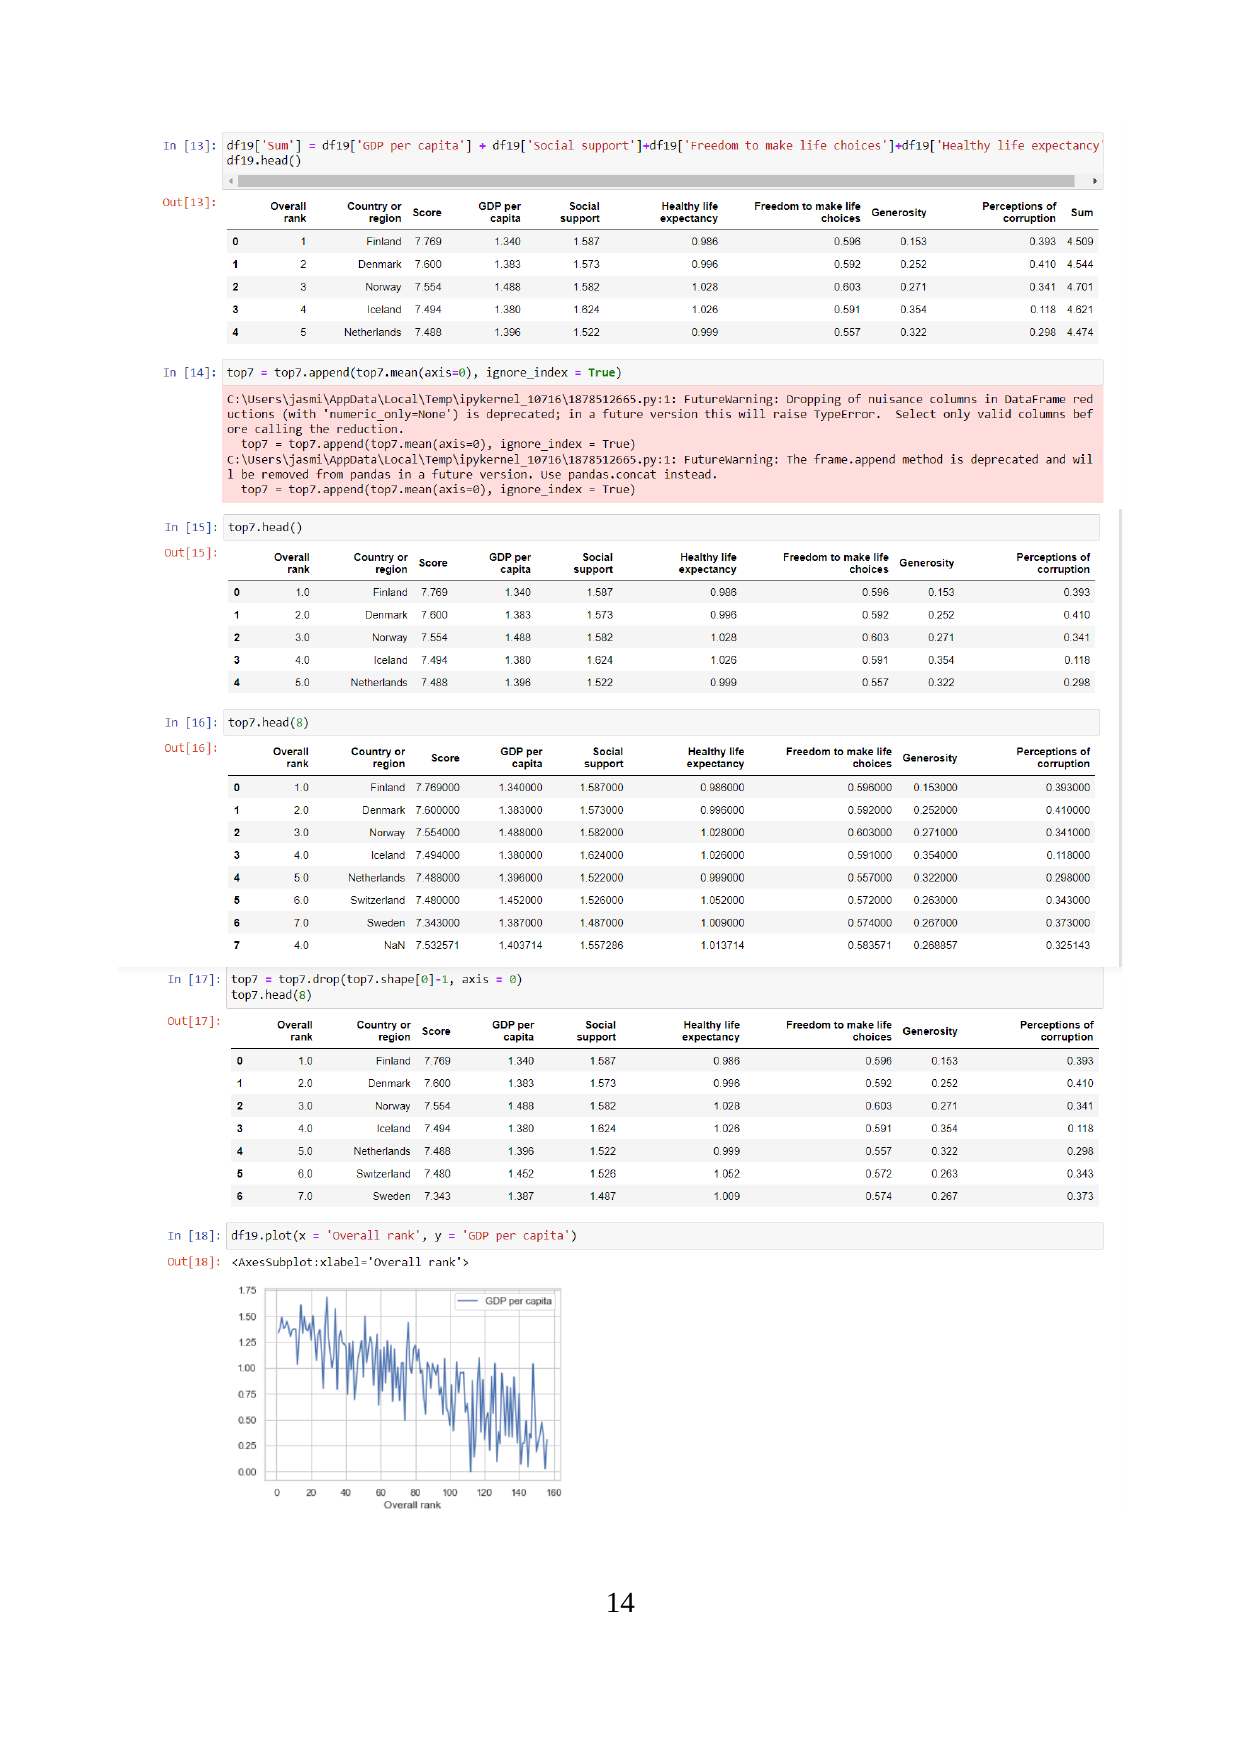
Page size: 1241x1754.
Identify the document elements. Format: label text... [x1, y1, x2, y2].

text 14 [118, 1586, 1122, 1619]
picture [118, 118, 1123, 1513]
